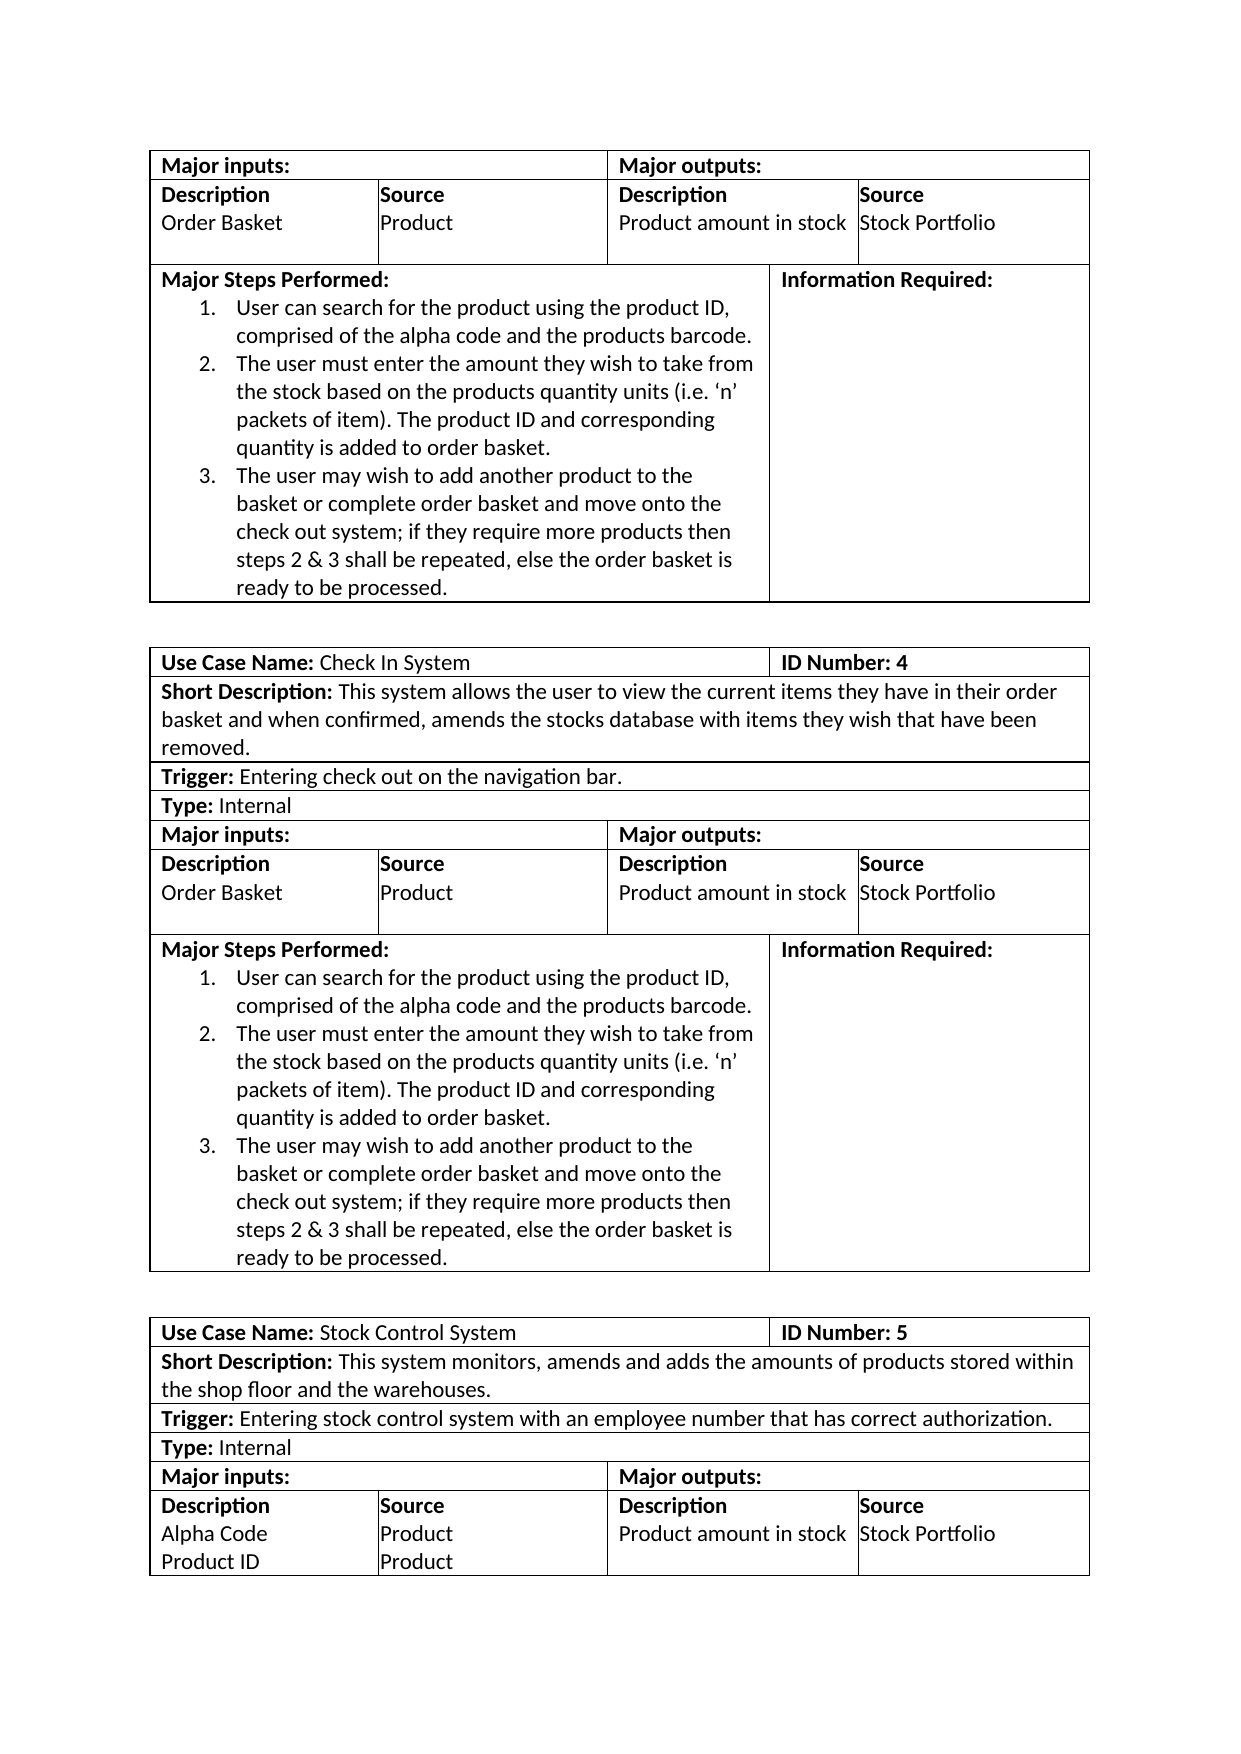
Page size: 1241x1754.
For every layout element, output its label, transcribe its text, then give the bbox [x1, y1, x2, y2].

table_cell Description Product amount in stock [608, 180, 858, 264]
table_cell Type: Internal [151, 1433, 1089, 1461]
table_cell Description Order Basket [151, 850, 378, 934]
table_cell Major inputs: [151, 1462, 607, 1490]
table_cell Major Steps Performed: User can search for the product using the product ID, comprised of the alpha code and the products barcode. The user must enter the amount they wish to take from the stock based on the products quantity units (i.e. ‘n’ packets of item). The product ID and corresponding quantity is added to order basket. The user may wish to add another product to the basket or complete order basket and move onto the check out system; if they require more products then steps 2 & 3 shall be repeated, else the order basket is ready to be processed. [151, 935, 769, 1271]
table_cell Major outputs: [608, 1462, 1089, 1490]
table_header ID Number: 5 [770, 1318, 1089, 1346]
table_cell Major outputs: [608, 151, 1089, 179]
table_header Use Case Name: Stock Control System [151, 1318, 769, 1346]
table_cell Major Steps Performed: User can search for the product using the product ID, comprised of the alpha code and the products barcode. The user must enter the amount they wish to take from the stock based on the products quantity units (i.e. ‘n’ packets of item). The product ID and corresponding quantity is added to order basket. The user may wish to add another product to the basket or complete order basket and move onto the check out system; if they require more products then steps 2 & 3 shall be repeated, else the order basket is ready to be processed. [151, 265, 769, 601]
table_cell Source Product [379, 180, 607, 264]
table_cell Source Product Product [379, 1491, 607, 1575]
table_cell Description Order Basket [151, 180, 378, 264]
table_cell Major inputs: [151, 821, 607, 848]
table_cell Description Product amount in stock [608, 1491, 858, 1575]
table_cell Information Required: [770, 265, 1089, 601]
table_cell Source Stock Portfolio [859, 180, 1089, 264]
table_cell Source Stock Portfolio [859, 850, 1089, 934]
table_cell Trigger: Entering check out on the navigation bar. [151, 763, 1089, 790]
table_cell Short Description: This system monitors, amends and adds the amounts of products stored within the shop floor and the warehouses. [151, 1347, 1089, 1403]
table_cell Trigger: Entering stock control system with an employee number that has correct authorization. [151, 1404, 1089, 1432]
table_cell Source Stock Portfolio [859, 1491, 1089, 1575]
table_cell Description Product amount in stock [608, 850, 858, 934]
table_cell Source Product [379, 850, 607, 934]
table_cell Description Alpha Code Product ID [151, 1491, 378, 1575]
table_header Use Case Name: Check In System [151, 648, 769, 676]
table_cell Major outputs: [608, 821, 1089, 848]
table_cell Type: Internal [151, 791, 1089, 819]
table_cell Major inputs: [151, 151, 607, 179]
table_cell Short Description: This system allows the user to view the current items they have in their order basket and when confirmed, amends the stocks database with items they wish that have been removed. [151, 677, 1089, 761]
table_header ID Number: 4 [770, 648, 1089, 676]
table_cell Information Required: [770, 935, 1089, 1271]
